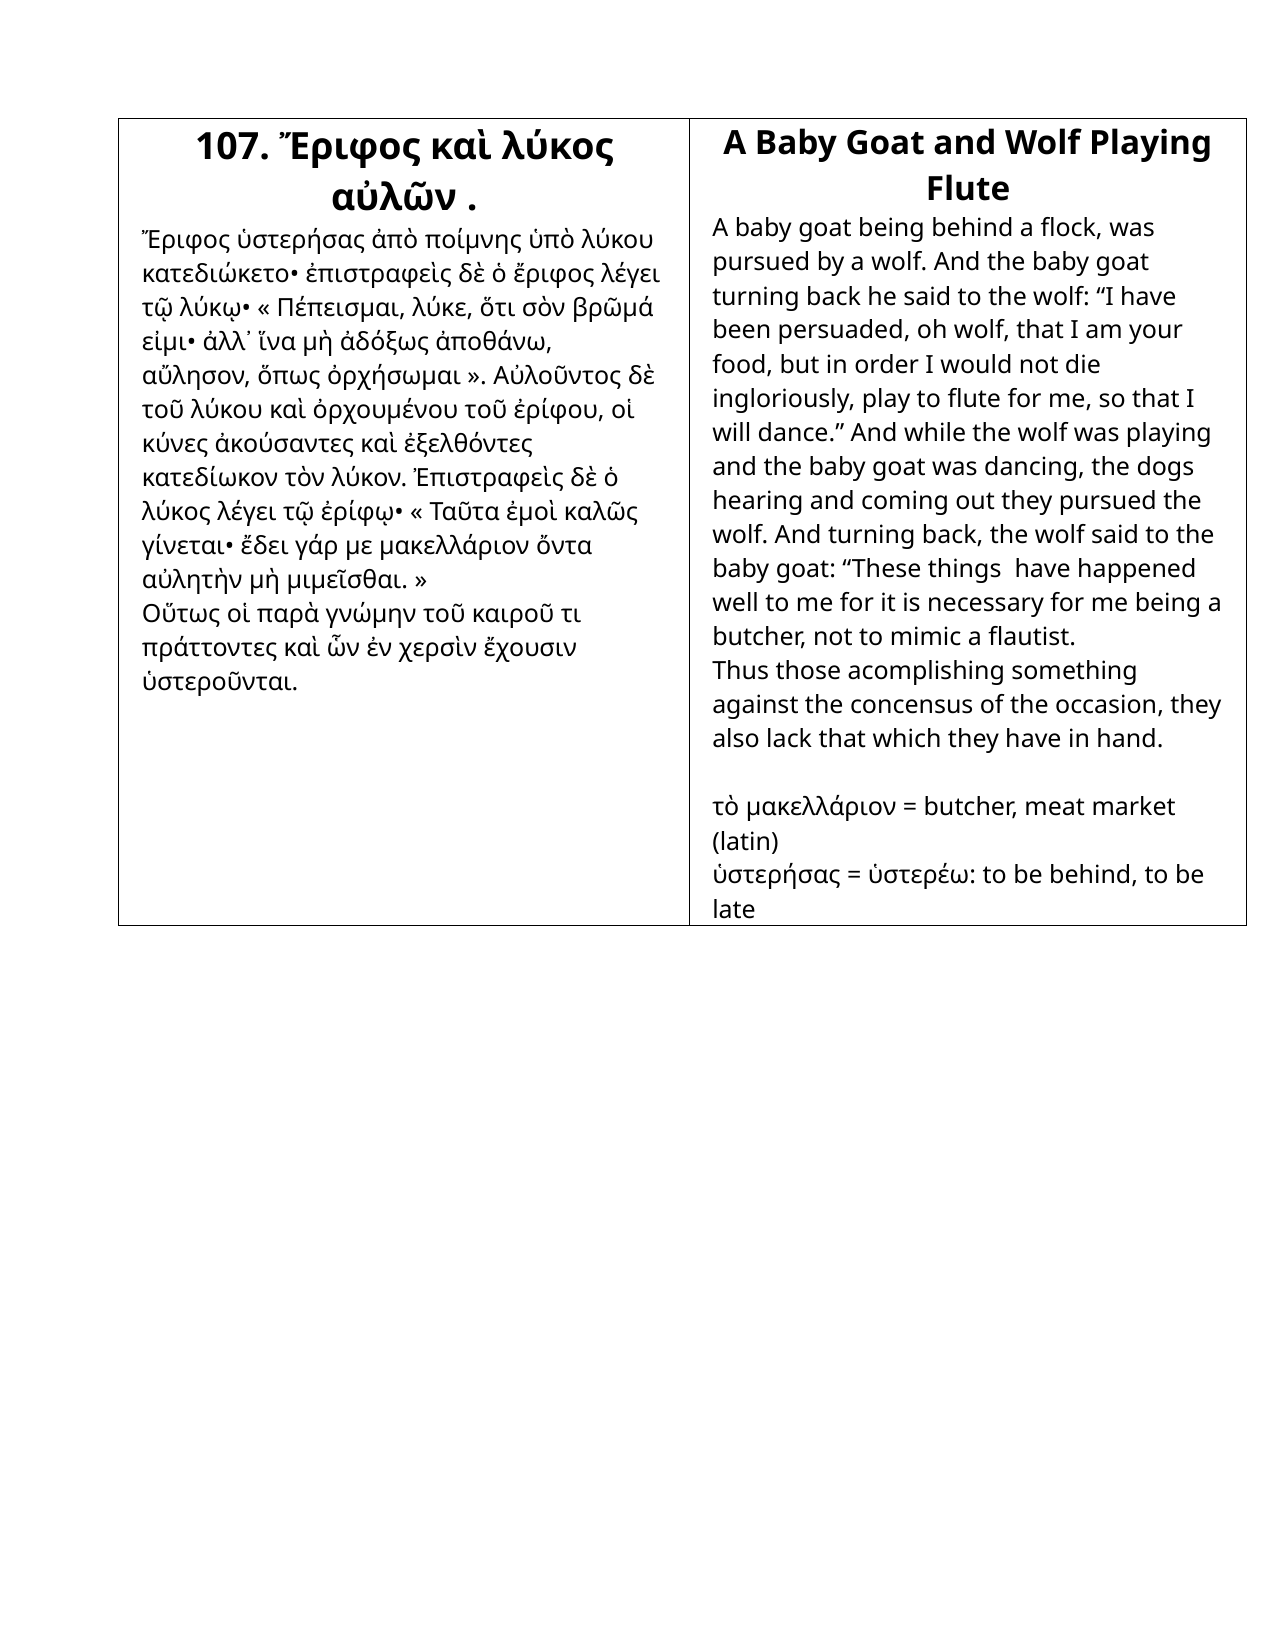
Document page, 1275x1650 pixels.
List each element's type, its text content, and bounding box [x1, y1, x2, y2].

table_cell 107. Ἔριφος καὶ λύκος αὐλῶν . Ἔριφος ὑστερήσας ἀπὸ ποίμνης ὑπὸ λύκου κατεδιώκετο• ἐπιστραφεὶς δὲ ὁ ἔριφος λέγει τῷ λύκῳ• « Πέπεισμαι, λύκε, ὅτι σὸν βρῶμά εἰμι• ἀλλ᾿ ἵνα μὴ ἀδόξως ἀποθάνω, αὔλησον, ὅπως ὀρχήσωμαι ». Αὐλοῦντος δὲ τοῦ λύκου καὶ ὀρχουμένου τοῦ ἐρίφου, οἱ κύνες ἀκούσαντες καὶ ἐξελθόντες κατεδίωκον τὸν λύκον. Ἐπιστραφεὶς δὲ ὁ λύκος λέγει τῷ ἐρίφῳ• « Ταῦτα ἐμοὶ καλῶς γίνεται• ἔδει γάρ με μακελλάριον ὄντα αὐλητὴν μὴ μιμεῖσθαι. » Οὕτως οἱ παρὰ γνώμην τοῦ καιροῦ τι πράττοντες καὶ ὧν ἐν χερσὶν ἔχουσιν ὑστεροῦνται. [119, 119, 689, 925]
table_cell A Baby Goat and Wolf Playing Flute A baby goat being behind a flock, was pursued by a wolf. And the baby goat turning back he said to the wolf: “I have been persuaded, oh wolf, that I am your food, but in order I would not die ingloriously, play to flute for me, so that I will dance.” And while the wolf was playing and the baby goat was dancing, the dogs hearing and coming out they pursued the wolf. And turning back, the wolf said to the baby goat: “These things have happened well to me for it is necessary for me being a butcher, not to mimic a flautist. Thus those acomplishing something against the concensus of the occasion, they also lack that which they have in hand. τὸ μακελλάριον = butcher, meat market (latin) ὑστερήσας = ὑστερέω: to be behind, to be late [690, 119, 1246, 925]
